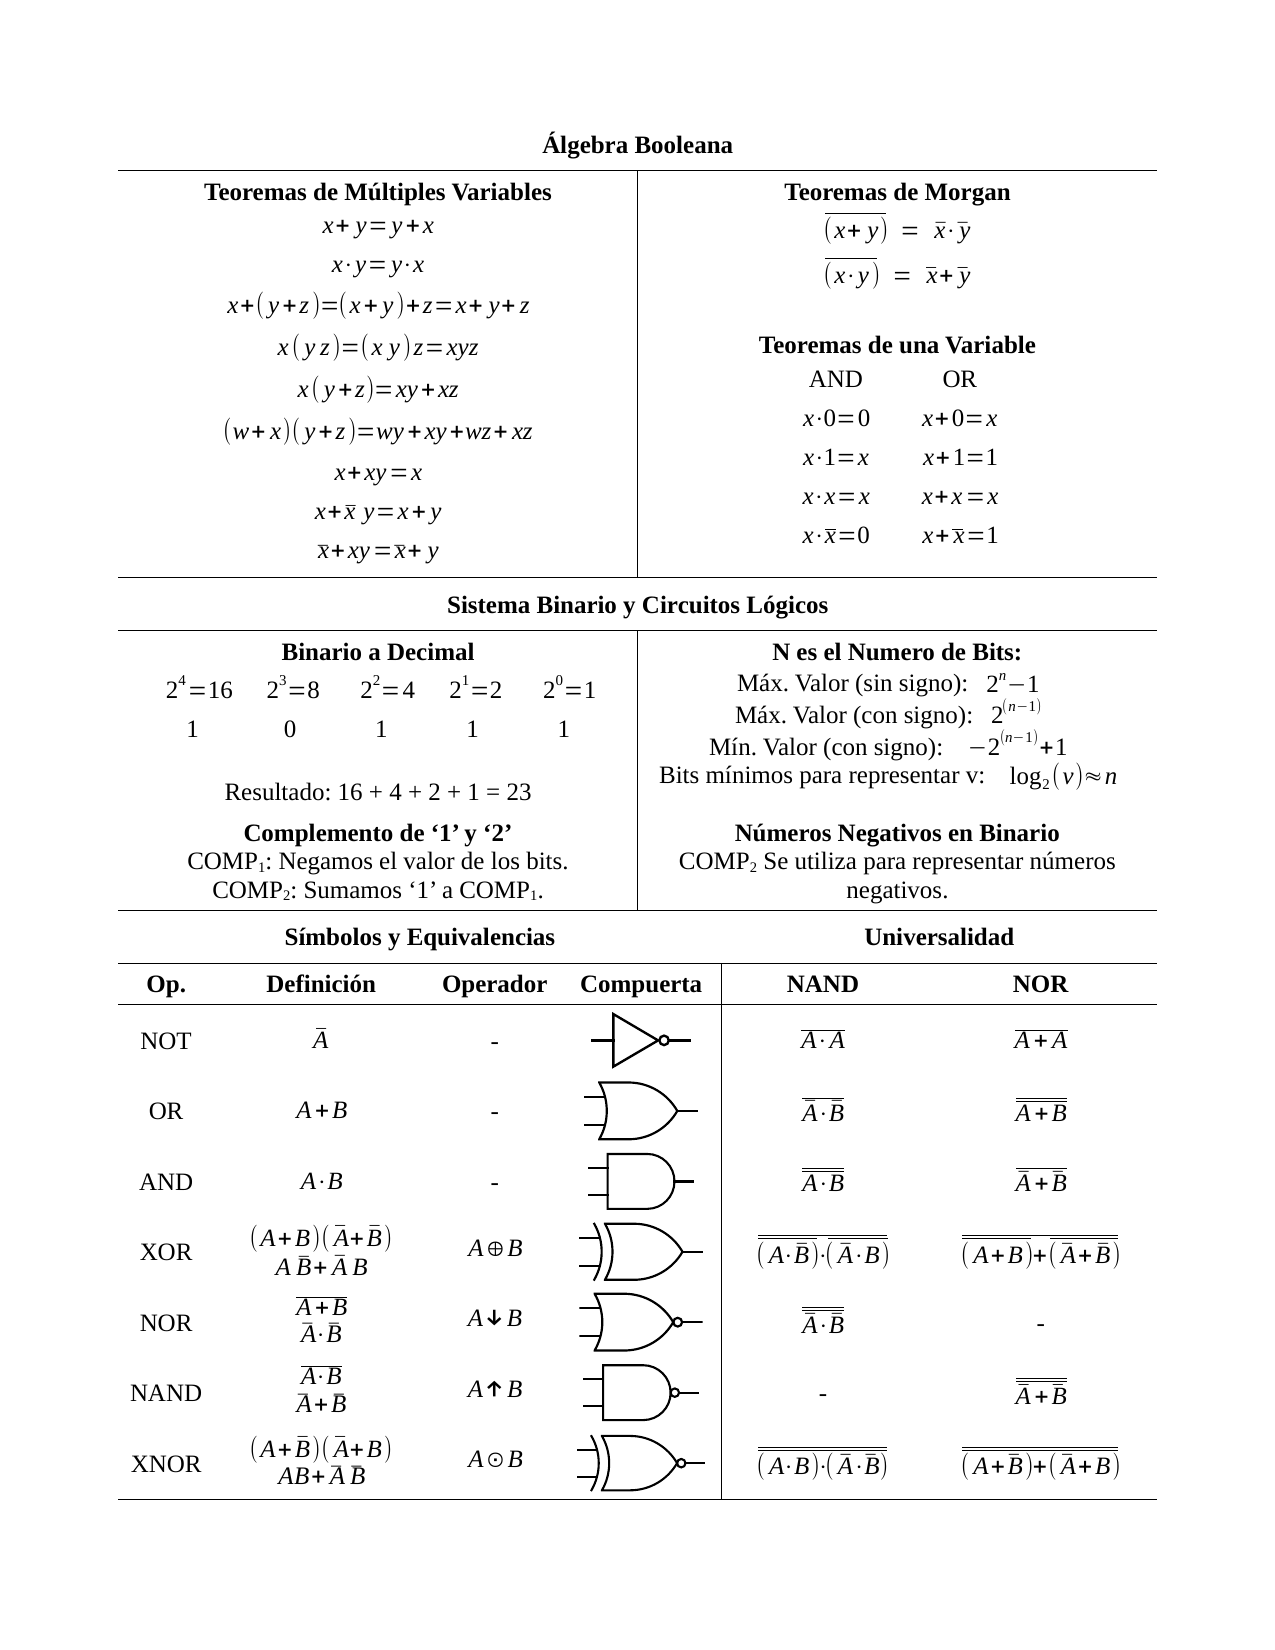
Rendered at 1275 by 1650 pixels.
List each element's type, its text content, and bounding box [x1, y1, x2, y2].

table_header [142, 666, 243, 708]
table_cell Binario a Decimal Resultado: 16 + 4 + 2 + 1 = 23 [118, 631, 637, 812]
table_cell 0 [243, 709, 337, 749]
table_header [243, 666, 337, 708]
table_cell OR [118, 1076, 214, 1146]
table_cell [722, 1217, 924, 1287]
table_cell [924, 1146, 1157, 1217]
table_cell [924, 1005, 1157, 1076]
table_cell [924, 1217, 1157, 1287]
table_cell [924, 1358, 1157, 1428]
table_cell - [428, 1146, 561, 1217]
table_cell Teoremas de Morgan [638, 171, 1157, 324]
table_cell [214, 1005, 428, 1076]
table_cell [722, 1076, 924, 1146]
table_cell [776, 438, 895, 477]
table_cell - [428, 1076, 561, 1146]
table_cell XOR [118, 1217, 214, 1287]
table_cell NOR [924, 964, 1157, 1004]
table_cell [214, 1358, 428, 1428]
table_cell [895, 477, 1024, 516]
table_cell NOR [118, 1287, 214, 1357]
table_cell [722, 1005, 924, 1076]
table_cell [561, 1146, 721, 1217]
table_cell [561, 1287, 721, 1357]
table_cell Teoremas de Múltiples Variables [118, 171, 637, 577]
table_cell [428, 1217, 561, 1287]
table_cell Definición [214, 964, 428, 1004]
table_cell NOT [118, 1005, 214, 1076]
table_cell [895, 438, 1024, 477]
table_header Universalidad [721, 911, 1157, 963]
table_header AND [776, 359, 895, 399]
table_cell Teoremas de una Variable [638, 324, 1157, 577]
table_cell [561, 1217, 721, 1287]
table_cell [214, 1287, 428, 1357]
table_cell N es el Numero de Bits: Máx. Valor (sin signo): Máx. Valor (con signo): Mín. Valor (con signo): Bits mínimos para representar v: [638, 631, 1157, 812]
table_cell 1 [337, 709, 426, 749]
table_cell Operador [428, 964, 561, 1004]
table_cell 1 [142, 709, 243, 749]
table_header Álgebra Booleana [118, 118, 1157, 170]
table_cell - [924, 1287, 1157, 1357]
table_cell [561, 1005, 721, 1076]
table_cell [895, 516, 1024, 555]
table_cell [895, 399, 1024, 438]
table_cell Sistema Binario y Circuitos Lógicos [118, 578, 1157, 630]
table_cell [776, 477, 895, 516]
table_cell XNOR [118, 1428, 214, 1498]
table_cell - [722, 1358, 924, 1428]
table_cell 1 [426, 709, 519, 749]
table_cell AND [118, 1146, 214, 1217]
table_cell 1 [519, 709, 608, 749]
table_cell [428, 1428, 561, 1498]
table_header Símbolos y Equivalencias [118, 911, 721, 963]
table_cell [561, 1428, 721, 1498]
table_cell Op. [118, 964, 214, 1004]
table_cell Números Negativos en Binario COMP2 Se utiliza para representar números negativos. [638, 812, 1157, 910]
table_cell [428, 1287, 561, 1357]
table_cell Compuerta [561, 964, 721, 1004]
table_cell [214, 1217, 428, 1287]
table_cell NAND [118, 1358, 214, 1428]
table_cell [428, 1358, 561, 1428]
table_cell [722, 1287, 924, 1357]
table_cell [924, 1428, 1157, 1498]
table_cell [214, 1428, 428, 1498]
table_cell [561, 1358, 721, 1428]
table_header OR [895, 359, 1024, 399]
table_cell NAND [722, 964, 924, 1004]
table_cell [776, 516, 895, 555]
table_header [519, 666, 608, 708]
table_cell [561, 1076, 721, 1146]
table_cell [722, 1146, 924, 1217]
table_cell [722, 1428, 924, 1498]
table_cell [776, 399, 895, 438]
table_cell [924, 1076, 1157, 1146]
table_header [337, 666, 426, 708]
table_cell [214, 1146, 428, 1217]
table_header [426, 666, 519, 708]
table_cell Complemento de ‘1’ y ‘2’ COMP1: Negamos el valor de los bits. COMP2: Sumamos ‘1’ a COMP1. [118, 812, 637, 910]
table_cell [214, 1076, 428, 1146]
table_cell - [428, 1005, 561, 1076]
